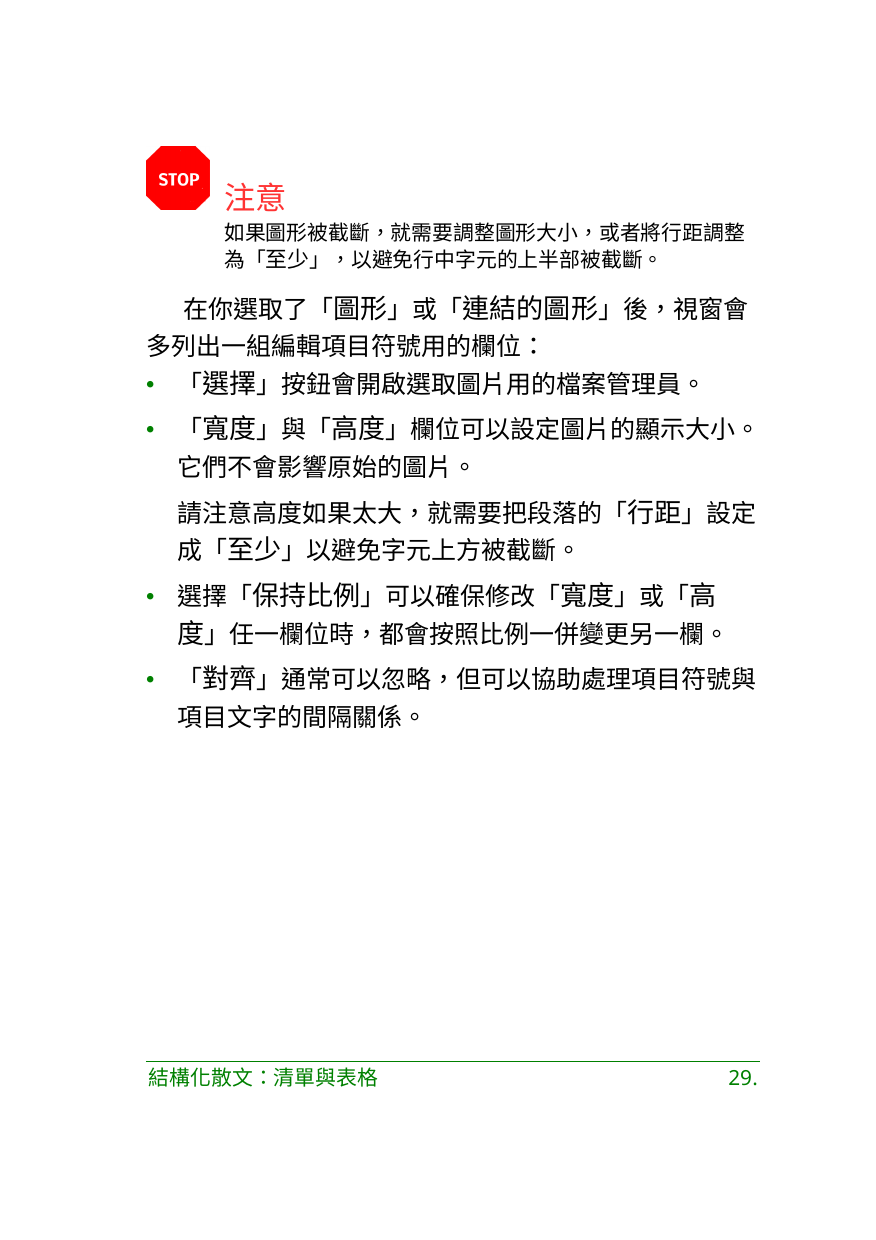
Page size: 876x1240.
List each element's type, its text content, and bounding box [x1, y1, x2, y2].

list 「寬度」與「高度」欄位可以設定圖片的顯示大小。它們不會影響原始的圖片。 [146, 409, 760, 484]
list 「選擇」按鈕會開啟選取圖片用的檔案管理員。 [146, 363, 760, 401]
picture [146, 146, 210, 210]
text 如果圖形被截斷，就需要調整圖形大小，或者將行距調整為「至少」，以避免行中字元的上半部被截斷。 [224, 218, 760, 272]
list 請注意高度如果太大，就需要把段落的「行距」設定成「至少」以避免字元上方被截斷。 [146, 492, 760, 567]
list 「對齊」通常可以忽略，但可以協助處理項目符號與項目文字的間隔關係。 [146, 659, 760, 734]
list 注意 [146, 146, 760, 218]
text 在你選取了「圖形」或「連結的圖形」後，視窗會多列出一組編輯項目符號用的欄位： [146, 288, 760, 363]
list 選擇「保持比例」可以確保修改「寬度」或「高度」任一欄位時，都會按照比例一併變更另一欄。 [146, 576, 760, 651]
